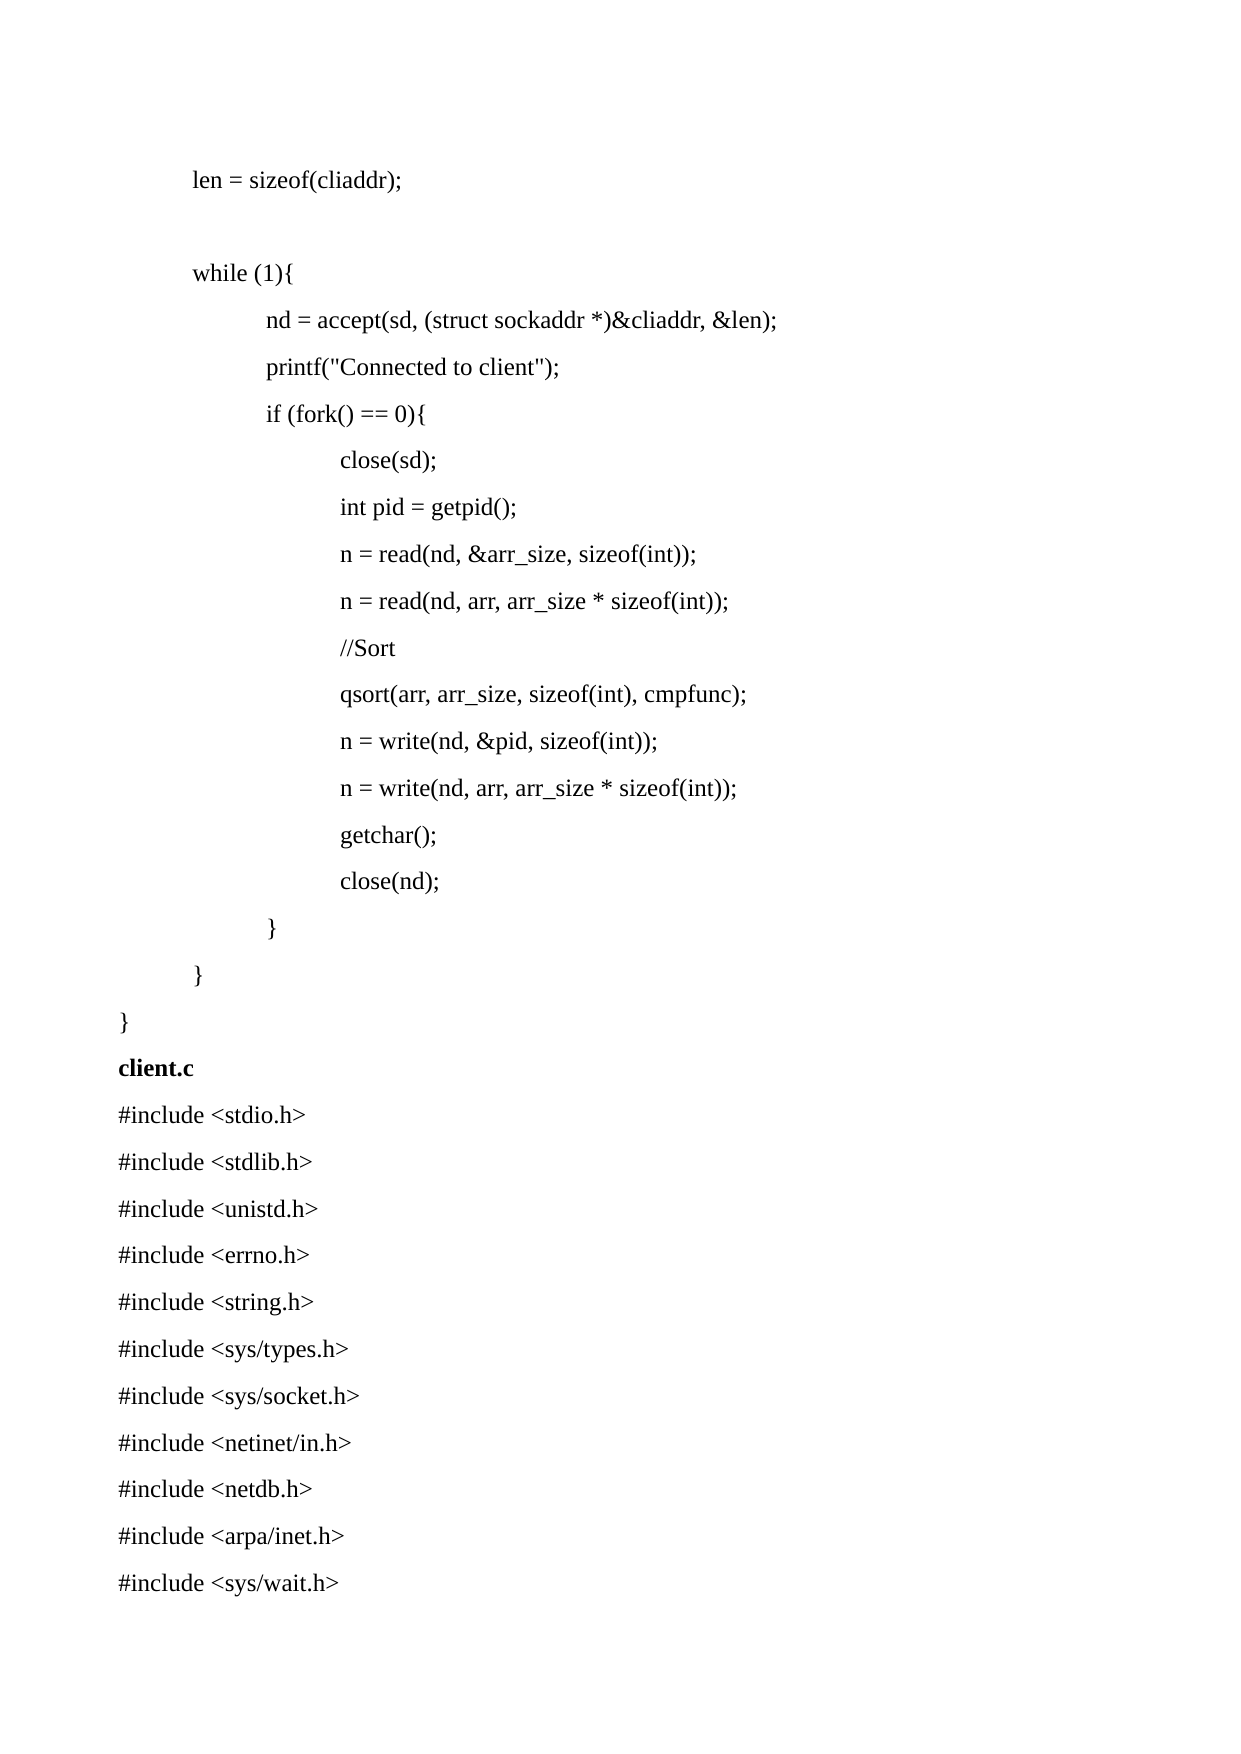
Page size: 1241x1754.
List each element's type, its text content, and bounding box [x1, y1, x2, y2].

text nd = accept(sd, (struct sockaddr *)&cliaddr, &len); [118, 305, 1122, 334]
text n = write(nd, &pid, sizeof(int)); [118, 726, 1122, 755]
text #include <sys/types.h> [118, 1334, 1122, 1363]
text printf("Connected to client"); [118, 352, 1122, 381]
text int pid = getpid(); [118, 492, 1122, 521]
text getchar(); [118, 820, 1122, 848]
text #include <arpa/inet.h> [118, 1521, 1122, 1550]
text n = write(nd, arr, arr_size * sizeof(int)); [118, 773, 1122, 802]
text n = read(nd, &arr_size, sizeof(int)); [118, 539, 1122, 568]
text if (fork() == 0){ [118, 399, 1122, 427]
text client.c [118, 1053, 1122, 1082]
text //Sort [118, 633, 1122, 661]
text while (1){ [118, 258, 1122, 287]
text #include <string.h> [118, 1287, 1122, 1316]
text #include <unistd.h> [118, 1194, 1122, 1223]
text qsort(arr, arr_size, sizeof(int), cmpfunc); [118, 679, 1122, 708]
text n = read(nd, arr, arr_size * sizeof(int)); [118, 586, 1122, 614]
text len = sizeof(cliaddr); [118, 165, 1122, 194]
text } [118, 960, 1122, 989]
text } [118, 913, 1122, 942]
text #include <netdb.h> [118, 1474, 1122, 1503]
text close(nd); [118, 866, 1122, 895]
text close(sd); [118, 446, 1122, 474]
text #include <netinet/in.h> [118, 1428, 1122, 1456]
text #include <sys/socket.h> [118, 1381, 1122, 1410]
text #include <stdio.h> [118, 1100, 1122, 1129]
text #include <stdlib.h> [118, 1147, 1122, 1176]
text } [118, 1007, 1122, 1036]
text #include <sys/wait.h> [118, 1568, 1122, 1597]
text #include <errno.h> [118, 1241, 1122, 1269]
